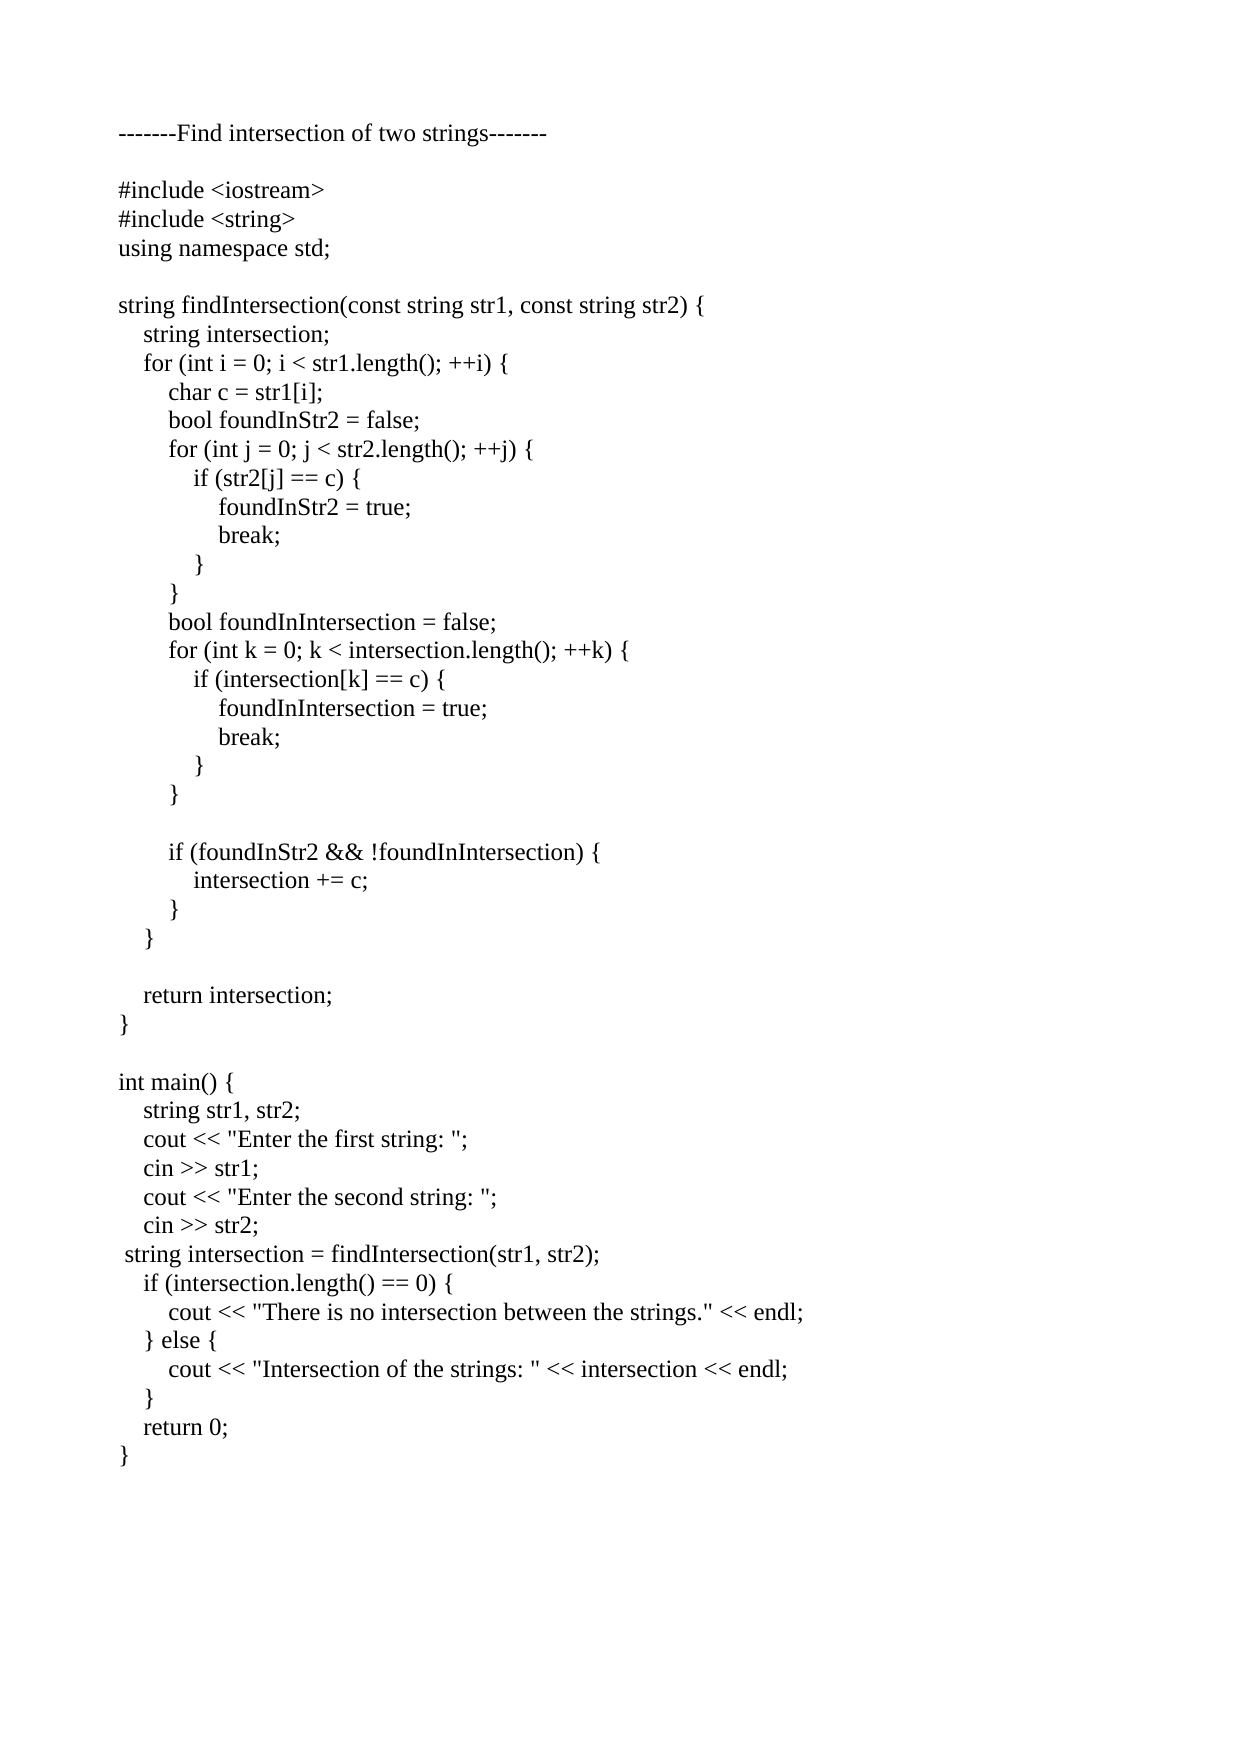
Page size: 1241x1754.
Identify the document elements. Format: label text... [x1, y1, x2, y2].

text cout << "There is no intersection between the strings." << endl; [118, 1297, 1122, 1326]
text if (intersection[k] == c) { [118, 664, 1122, 693]
text #include <string> [118, 204, 1122, 233]
text cin >> str1; [118, 1153, 1122, 1182]
text -------Find intersection of two strings------- [118, 118, 1122, 147]
text } else { [118, 1326, 1122, 1354]
text foundInStr2 = true; [118, 492, 1122, 521]
text string intersection = findIntersection(str1, str2); [118, 1239, 1122, 1268]
text break; [118, 521, 1122, 549]
text bool foundInStr2 = false; [118, 406, 1122, 434]
text string intersection; [118, 319, 1122, 348]
text cout << "Enter the second string: "; [118, 1182, 1122, 1211]
text return intersection; [118, 981, 1122, 1009]
text } [118, 578, 1122, 607]
text } [118, 1383, 1122, 1412]
text for (int i = 0; i < str1.length(); ++i) { [118, 348, 1122, 377]
text char c = str1[i]; [118, 377, 1122, 406]
text for (int j = 0; j < str2.length(); ++j) { [118, 434, 1122, 463]
text foundInIntersection = true; [118, 693, 1122, 722]
text cin >> str2; [118, 1211, 1122, 1239]
text } [118, 1009, 1122, 1038]
text string findIntersection(const string str1, const string str2) { [118, 291, 1122, 319]
text if (str2[j] == c) { [118, 463, 1122, 492]
text } [118, 751, 1122, 779]
text cout << "Enter the first string: "; [118, 1124, 1122, 1153]
text return 0; [118, 1412, 1122, 1441]
text break; [118, 722, 1122, 751]
text } [118, 779, 1122, 808]
text intersection += c; [118, 866, 1122, 894]
text int main() { [118, 1067, 1122, 1096]
text for (int k = 0; k < intersection.length(); ++k) { [118, 636, 1122, 664]
text using namespace std; [118, 233, 1122, 262]
text } [118, 923, 1122, 952]
text } [118, 1441, 1122, 1469]
text cout << "Intersection of the strings: " << intersection << endl; [118, 1354, 1122, 1383]
text if (foundInStr2 && !foundInIntersection) { [118, 837, 1122, 866]
text string str1, str2; [118, 1096, 1122, 1124]
text if (intersection.length() == 0) { [118, 1268, 1122, 1297]
text #include <iostream> [118, 176, 1122, 204]
text } [118, 894, 1122, 923]
text bool foundInIntersection = false; [118, 607, 1122, 636]
text } [118, 549, 1122, 578]
